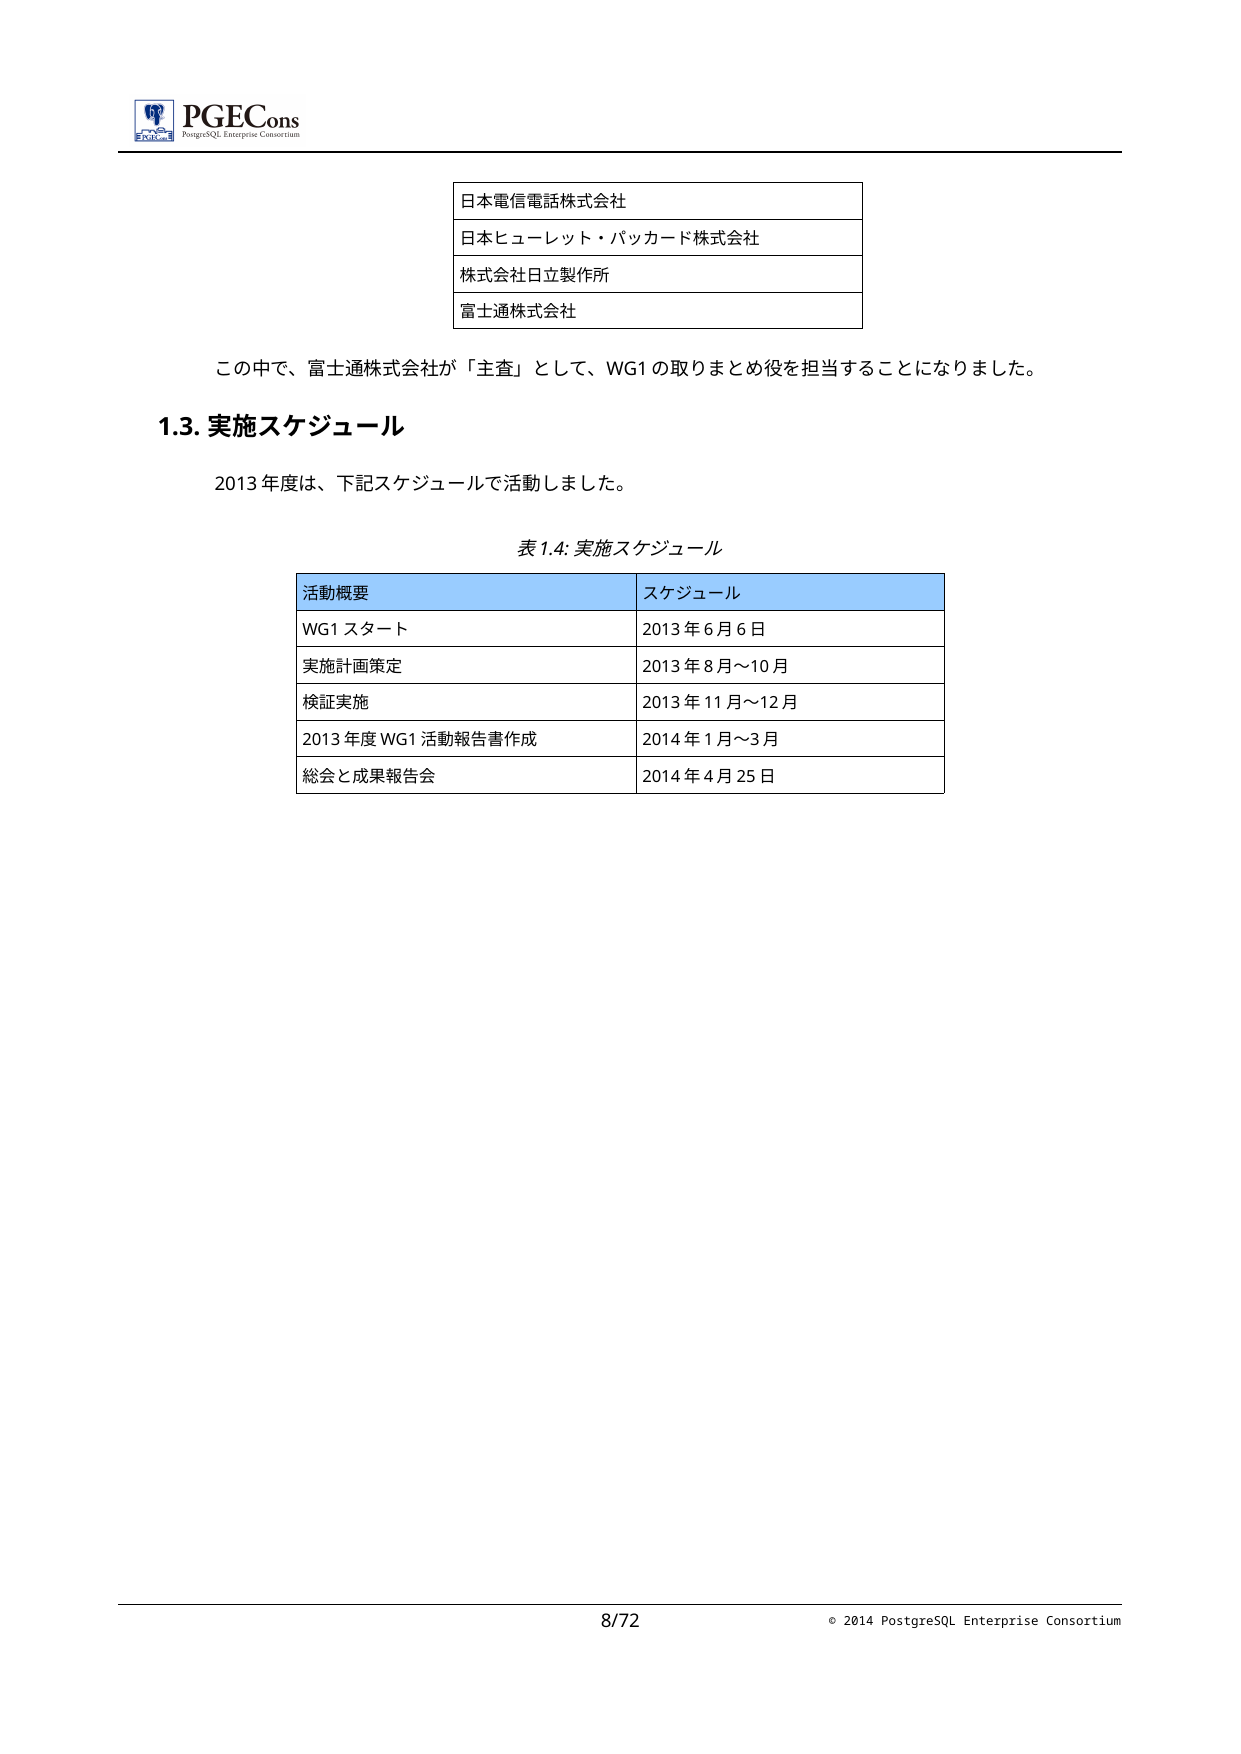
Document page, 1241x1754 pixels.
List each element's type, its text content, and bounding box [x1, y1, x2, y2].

table_cell 総会と成果報告会 [297, 757, 636, 793]
table_cell 2013年8月～10月 [637, 647, 944, 683]
table_cell 富士通株式会社 [454, 293, 862, 328]
text 表 1.4: 実施スケジュール [118, 534, 1122, 561]
table_cell 実施計画策定 [297, 647, 636, 683]
table_cell WG1スタート [297, 611, 636, 646]
table_cell 日本電信電話株式会社 [454, 183, 862, 219]
table_cell 2013年6月6日 [637, 611, 944, 646]
table_cell 2013年11月～12月 [637, 684, 944, 719]
table_cell 2014年4月25日 [637, 757, 944, 793]
table_cell 株式会社日立製作所 [454, 256, 862, 292]
table_cell 検証実施 [297, 684, 636, 719]
table_cell 日本ヒューレット・パッカード株式会社 [454, 220, 862, 255]
table_header 活動概要 [297, 574, 636, 610]
table_cell 2013年度WG1活動報告書作成 [297, 721, 636, 756]
table_cell 2014年1月～3月 [637, 721, 944, 756]
text この中で、富士通株式会社が「主査」として、WG1の取りまとめ役を担当することになりました。 [197, 354, 1122, 381]
picture [128, 94, 306, 147]
table_header スケジュール [637, 574, 944, 610]
subtitle 実施スケジュール [157, 407, 1122, 443]
text 2013年度は、下記スケジュールで活動しました。 [197, 468, 1122, 496]
